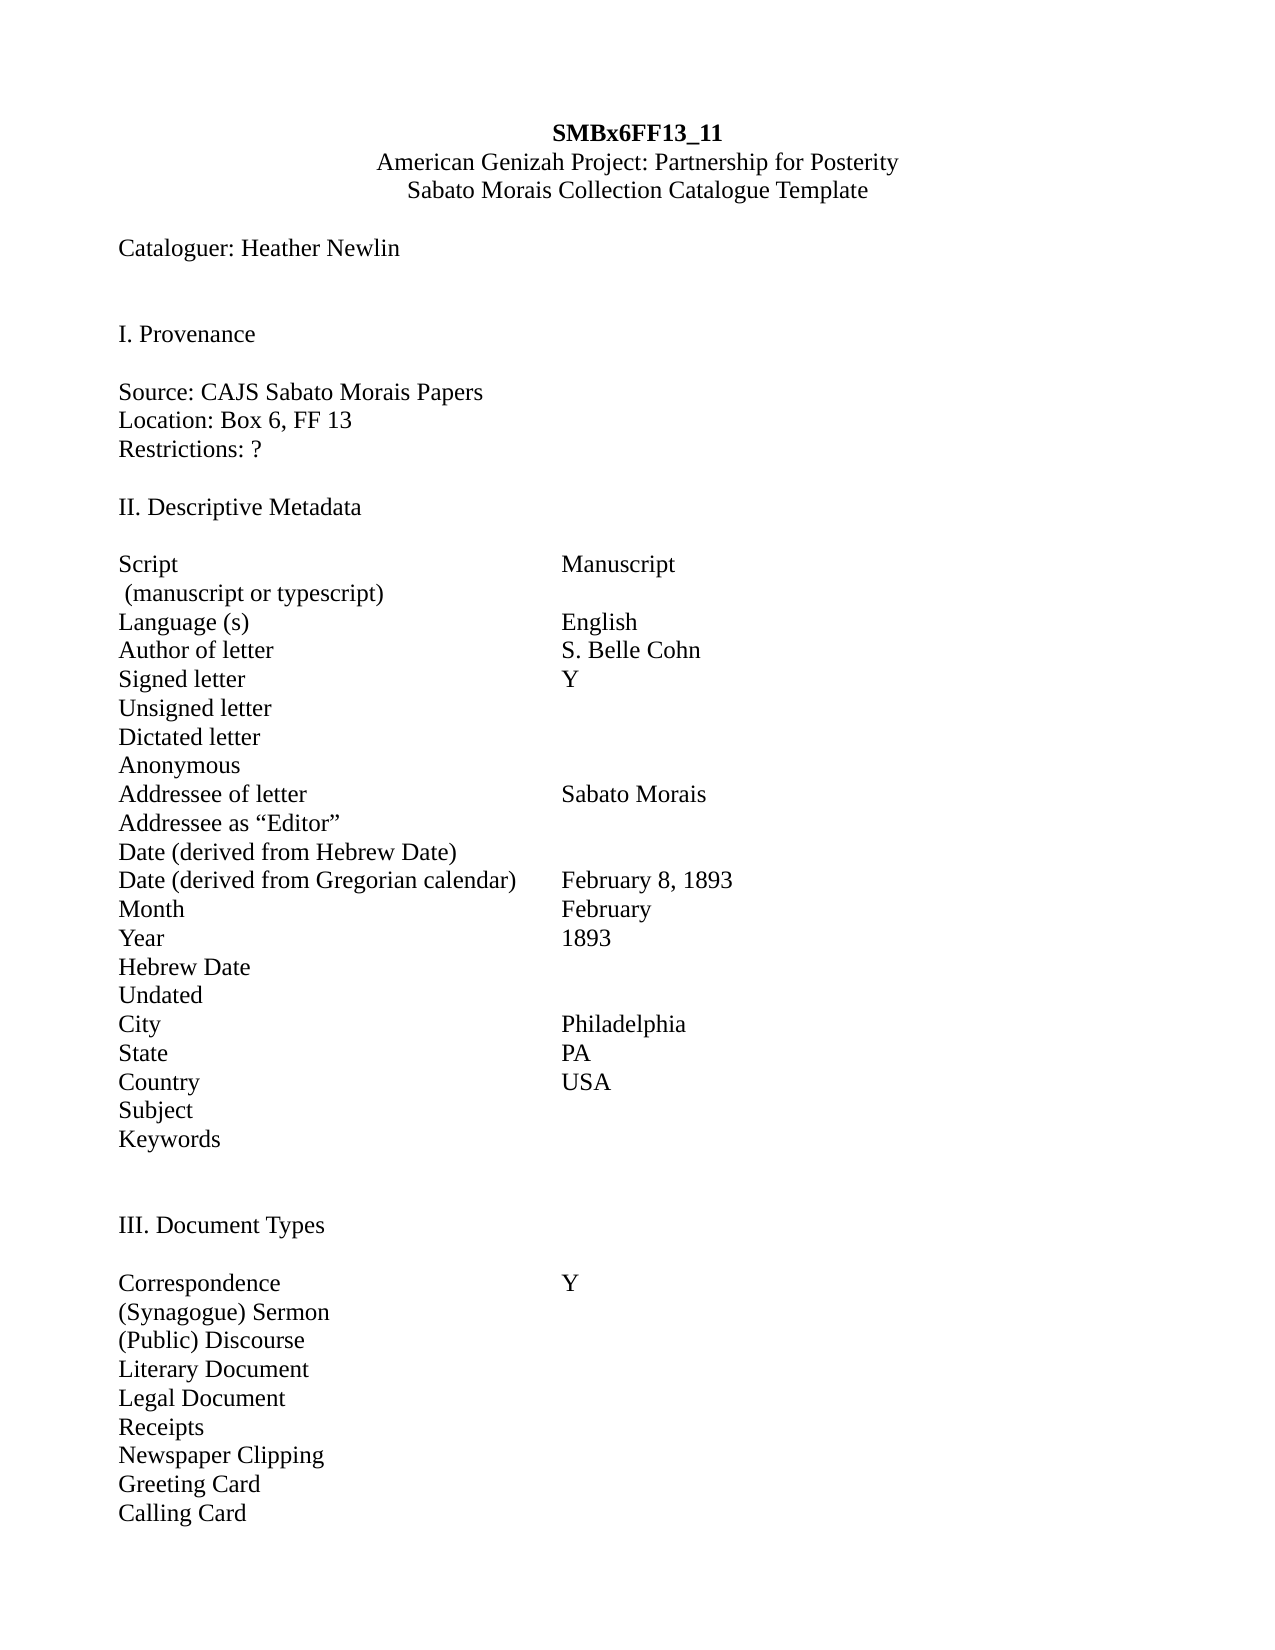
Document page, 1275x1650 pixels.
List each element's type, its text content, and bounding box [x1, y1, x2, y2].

text (manuscript or typescript) [118, 578, 1157, 607]
text Location: Box 6, FF 13 [118, 406, 1157, 434]
text Source: CAJS Sabato Morais Papers [118, 377, 1157, 406]
text City Philadelphia [118, 1009, 1157, 1038]
text Date (derived from Gregorian calendar) February 8, 1893 [118, 866, 1157, 894]
text SMBx6FF13_11 [118, 118, 1157, 147]
text Calling Card [118, 1498, 1157, 1527]
text Language (s) English [118, 607, 1157, 636]
text Hebrew Date [118, 952, 1157, 981]
text Author of letter S. Belle Cohn [118, 636, 1157, 664]
text Anonymous [118, 751, 1157, 779]
text Undated [118, 981, 1157, 1009]
text State PA [118, 1038, 1157, 1067]
text Addressee of letter Sabato Morais [118, 779, 1157, 808]
text American Genizah Project: Partnership for Posterity [118, 147, 1157, 176]
text Country USA [118, 1067, 1157, 1096]
text Newspaper Clipping [118, 1441, 1157, 1469]
text II. Descriptive Metadata [118, 492, 1157, 521]
text Literary Document [118, 1354, 1157, 1383]
text Dictated letter [118, 722, 1157, 751]
text Date (derived from Hebrew Date) [118, 837, 1157, 866]
text Addressee as “Editor” [118, 808, 1157, 837]
text Month February [118, 894, 1157, 923]
text Correspondence Y [118, 1268, 1157, 1297]
text Year 1893 [118, 923, 1157, 952]
text Greeting Card [118, 1469, 1157, 1498]
text Cataloguer: Heather Newlin [118, 233, 1157, 262]
text Receipts [118, 1412, 1157, 1441]
text Sabato Morais Collection Catalogue Template [118, 176, 1157, 204]
text Subject [118, 1096, 1157, 1124]
text Restrictions: ? [118, 434, 1157, 463]
text Unsigned letter [118, 693, 1157, 722]
text Keywords [118, 1124, 1157, 1153]
text III. Document Types [118, 1211, 1157, 1239]
text I. Provenance [118, 319, 1157, 348]
text Script Manuscript [118, 549, 1157, 578]
text (Synagogue) Sermon [118, 1297, 1157, 1326]
text (Public) Discourse [118, 1326, 1157, 1354]
text Signed letter Y [118, 664, 1157, 693]
text Legal Document [118, 1383, 1157, 1412]
